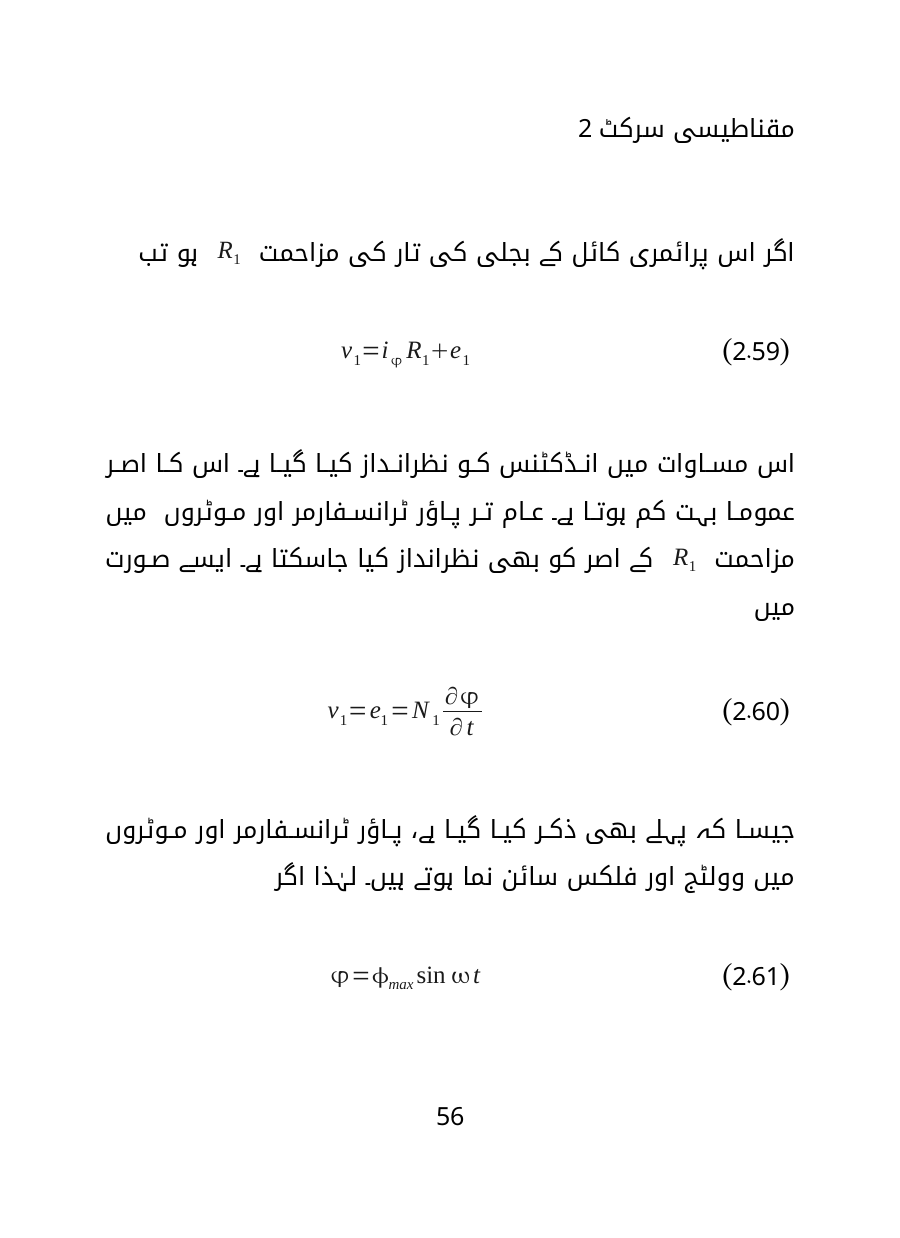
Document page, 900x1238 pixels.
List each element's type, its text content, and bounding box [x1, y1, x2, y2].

table_header [105, 323, 698, 394]
text اگر اس پرائمری کائل کے بجلی کی تار کی مزاحمتہو تب [105, 229, 795, 276]
table_header (2.59) [698, 323, 795, 394]
text جیسا کہ پہلے بھی ذکر کیا گیا ہے، پاؤر ٹرانسفارمر اور موٹروں میں وولٹج اور فلکس سائن نما ہوتے ہیں۔ لہٰذا اگر [105, 806, 795, 901]
table_header [105, 677, 696, 760]
table_header [105, 948, 696, 1019]
text اس مساوات میں انڈکٹنس کو نظرانداز کیا گیا ہے۔ اس کا اصر عموما بہت کم ہوتا ہے۔ عام تر پاؤر ٹرانسفارمر اور موٹروں میں مزاحمتکے اصر کو بھی نظرانداز کیا جاسکتا ہے۔ ایسے صورت میں [105, 441, 795, 630]
table_header (2.60) [696, 677, 795, 760]
table_header (2.61) [696, 948, 795, 1019]
